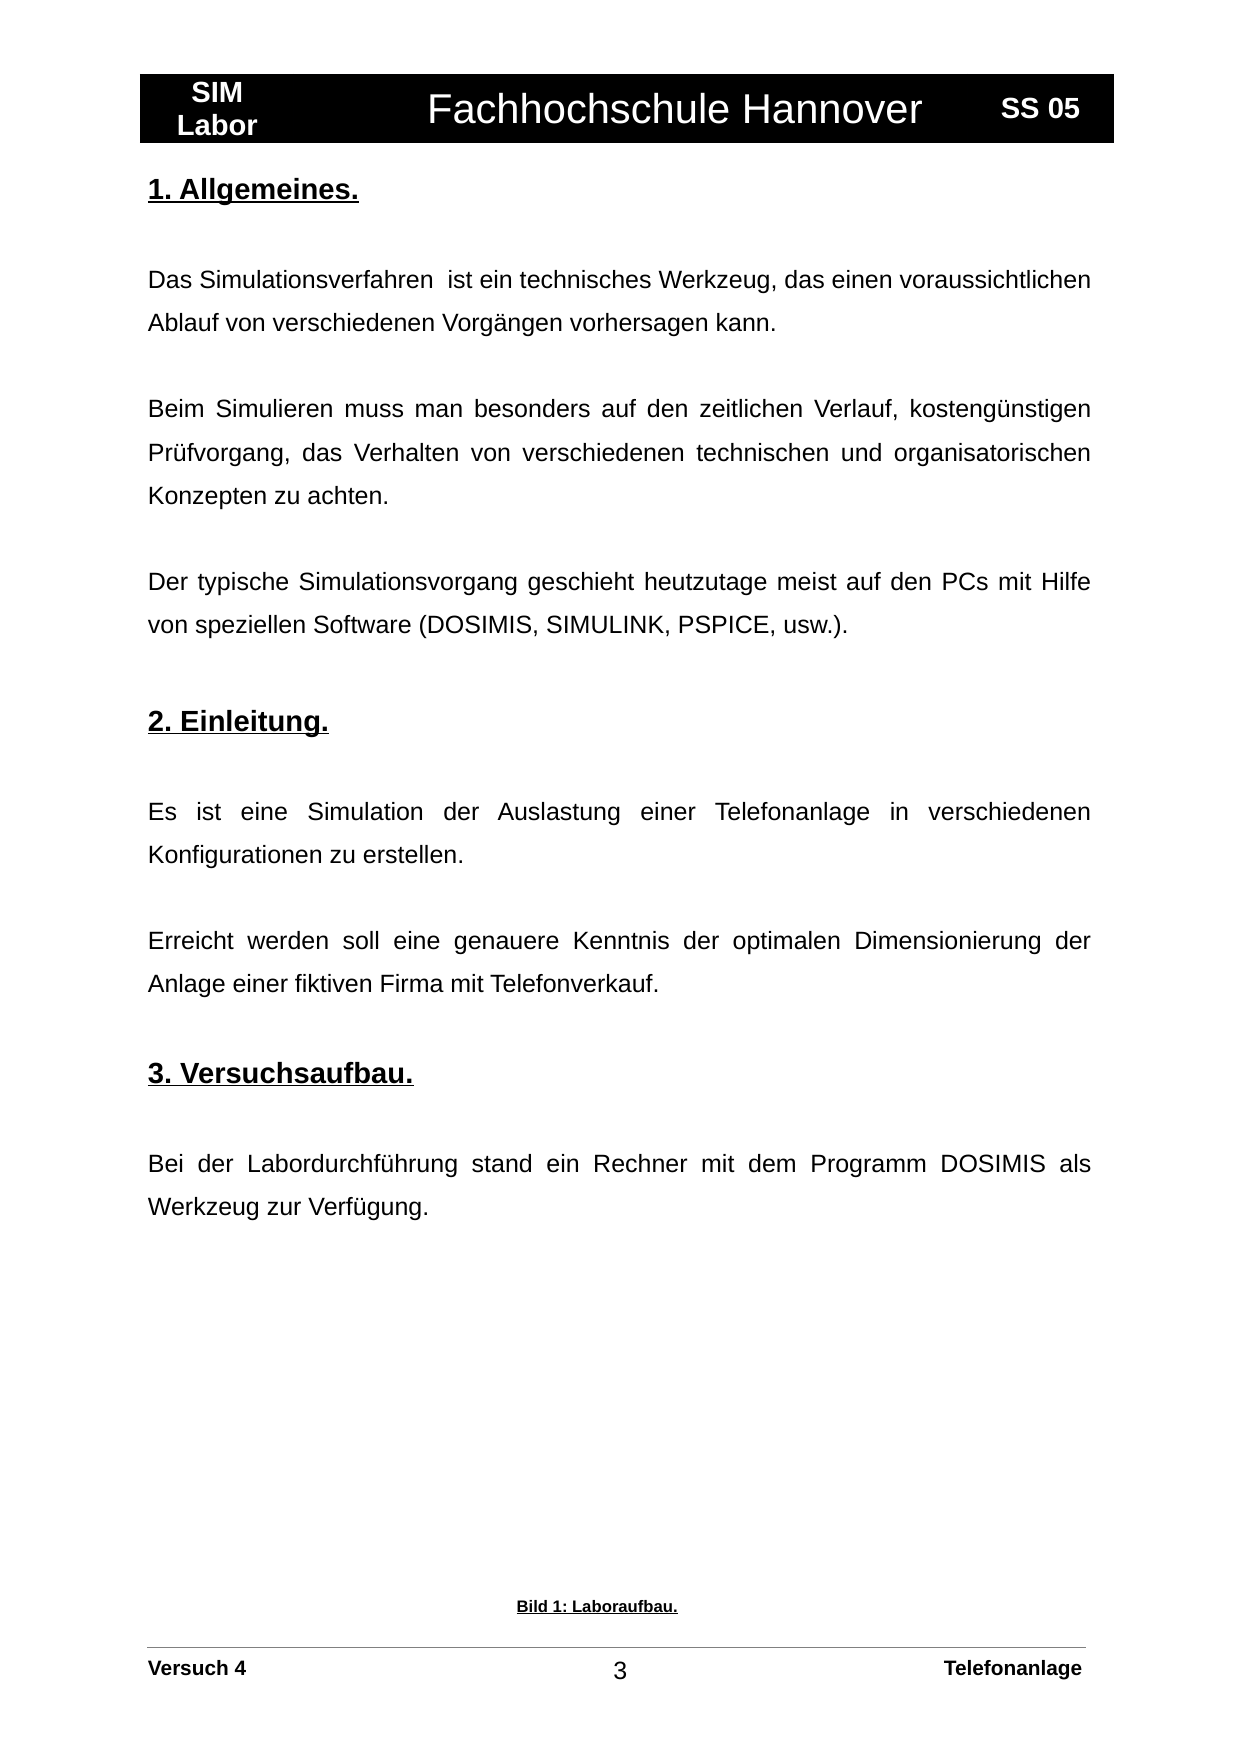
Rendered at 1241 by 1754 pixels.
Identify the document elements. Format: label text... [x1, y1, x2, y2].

text 2. Einleitung. [148, 703, 1093, 737]
text Der typische Simulationsvorgang geschieht heutzutage meist auf den PCs mit Hilfe von speziellen Software (DOSIMIS, SIMULINK, PSPICE, usw.). [148, 567, 1093, 639]
text Es ist eine Simulation der Auslastung einer Telefonanlage in verschiedenen Konfigurationen zu erstellen. [148, 797, 1093, 869]
text Erreicht werden soll eine genauere Kenntnis der optimalen Dimensionierung der Anlage einer fiktiven Firma mit Telefonverkauf. [148, 926, 1093, 998]
text Das Simulationsverfahren ist ein technisches Werkzeug, das einen voraussichtlichen Ablauf von verschiedenen Vorgängen vorhersagen kann. [148, 265, 1093, 337]
text Bild 1: Laboraufbau. [443, 1596, 1093, 1616]
text 1. Allgemeines. [148, 172, 1093, 205]
text Beim Simulieren muss man besonders auf den zeitlichen Verlauf, kostengünstigen Prüfvorgang, das Verhalten von verschiedenen technischen und organisatorischen Konzepten zu achten. [148, 394, 1093, 509]
text 3. Versuchsaufbau. [148, 1056, 1093, 1089]
text Bei der Labordurchführung stand ein Rechner mit dem Programm DOSIMIS als Werkzeug zur Verfügung. [148, 1149, 1093, 1221]
